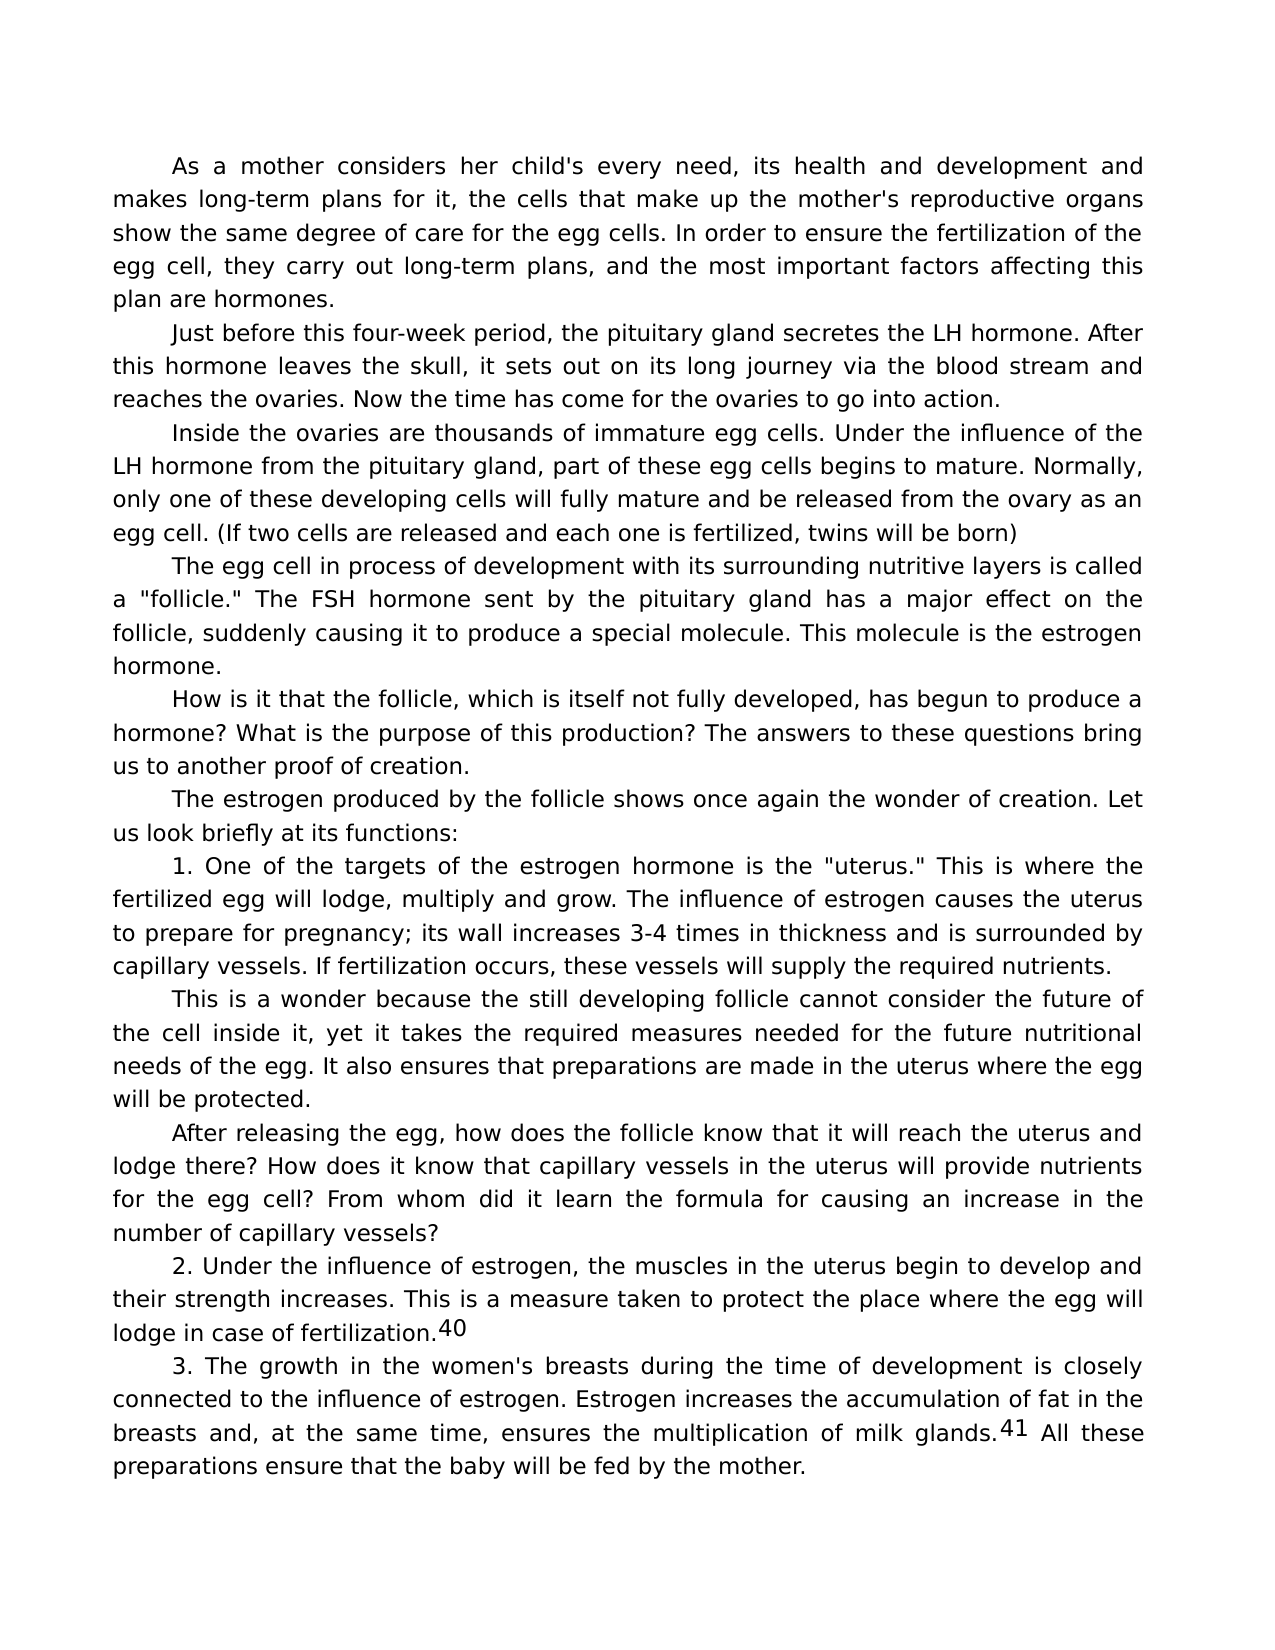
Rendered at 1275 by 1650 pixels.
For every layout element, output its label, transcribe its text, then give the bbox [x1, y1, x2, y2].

text 1. One of the targets of the estrogen hormone is the "uterus." This is where the fertilized egg will lodge, multiply and grow. The influence of estrogen causes the uterus to prepare for pregnancy; its wall increases 3-4 times in thickness and is surrounded by capillary vessels. If fertilization occurs, these vessels will supply the required nutrients. [112, 848, 1145, 981]
text The egg cell in process of development with its surrounding nutritive layers is called a "follicle." The FSH hormone sent by the pituitary gland has a major effect on the follicle, suddenly causing it to produce a special molecule. This molecule is the estrogen hormone. [112, 548, 1145, 681]
text Just before this four-week period, the pituitary gland secretes the LH hormone. After this hormone leaves the skull, it sets out on its long journey via the blood stream and reaches the ovaries. Now the time has come for the ovaries to go into action. [112, 314, 1145, 414]
text This is a wonder because the still developing follicle cannot consider the future of the cell inside it, yet it takes the required measures needed for the future nutritional needs of the egg. It also ensures that preparations are made in the uterus where the egg will be protected. [112, 981, 1145, 1114]
text 2. Under the influence of estrogen, the muscles in the uterus begin to develop and their strength increases. This is a measure taken to protect the place where the egg will lodge in case of fertilization.40 [112, 1248, 1145, 1348]
text 3. The growth in the women's breasts during the time of development is closely connected to the influence of estrogen. Estrogen increases the accumulation of fat in the breasts and, at the same time, ensures the multiplication of milk glands.41 All these preparations ensure that the baby will be fed by the mother. [112, 1348, 1145, 1481]
text The estrogen produced by the follicle shows once again the wonder of creation. Let us look briefly at its functions: [112, 781, 1145, 848]
text Inside the ovaries are thousands of immature egg cells. Under the influence of the LH hormone from the pituitary gland, part of these egg cells begins to mature. Normally, only one of these developing cells will fully mature and be released from the ovary as an egg cell. (If two cells are released and each one is fertilized, twins will be born) [112, 414, 1145, 548]
text As a mother considers her child's every need, its health and development and makes long-term plans for it, the cells that make up the mother's reproductive organs show the same degree of care for the egg cells. In order to ensure the fertilization of the egg cell, they carry out long-term plans, and the most important factors affecting this plan are hormones. [112, 148, 1145, 314]
text How is it that the follicle, which is itself not fully developed, has begun to produce a hormone? What is the purpose of this production? The answers to these questions bring us to another proof of creation. [112, 681, 1145, 781]
text After releasing the egg, how does the follicle know that it will reach the uterus and lodge there? How does it know that capillary vessels in the uterus will provide nutrients for the egg cell? From whom did it learn the formula for causing an increase in the number of capillary vessels? [112, 1114, 1145, 1248]
